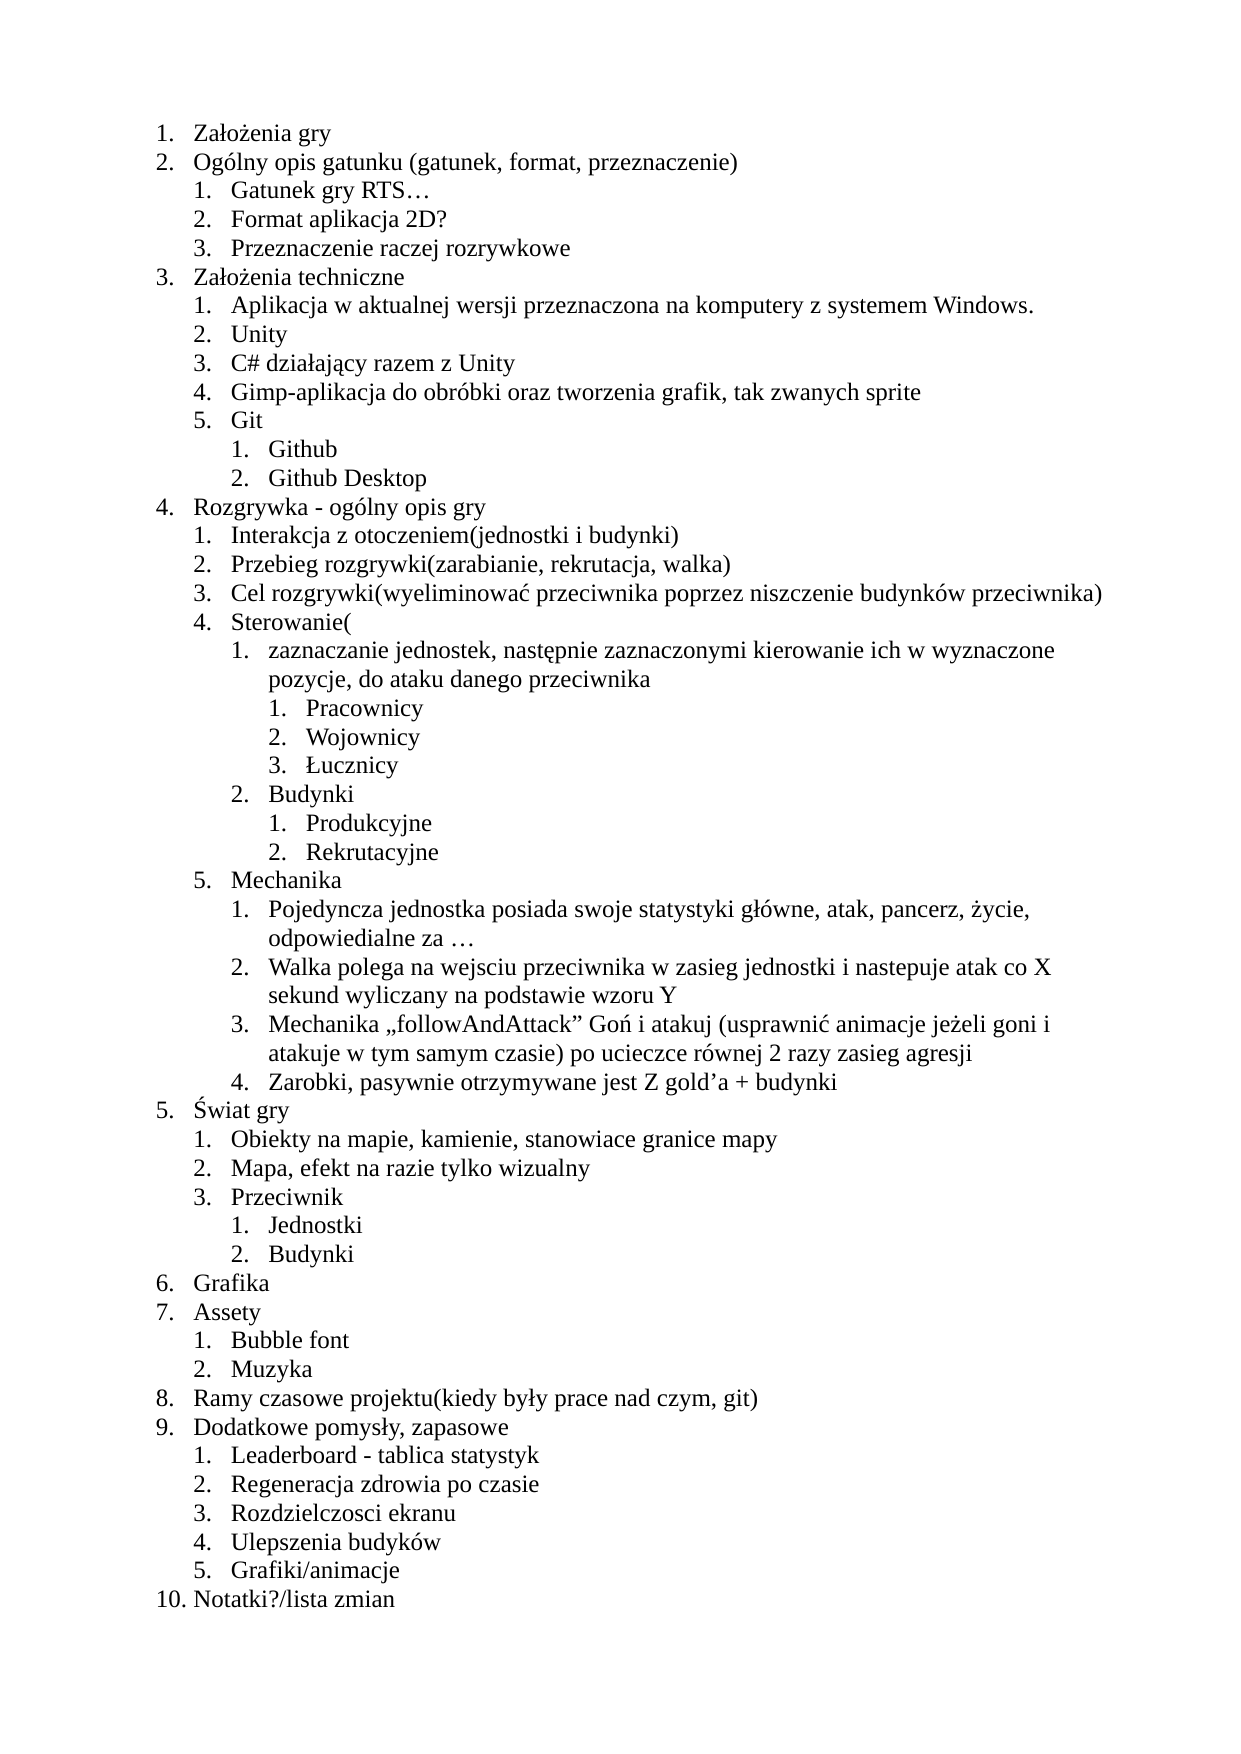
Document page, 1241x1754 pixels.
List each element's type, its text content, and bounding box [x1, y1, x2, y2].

list Ramy czasowe projektu(kiedy były prace nad czym, git) [156, 1383, 1122, 1412]
list Pracownicy [268, 693, 1122, 722]
list Rozgrywka - ogólny opis gry [156, 492, 1122, 521]
list Muzyka [193, 1354, 1122, 1383]
list Przeciwnik [193, 1182, 1122, 1211]
list Mechanika [193, 866, 1122, 894]
list Cel rozgrywki(wyeliminować przeciwnika poprzez niszczenie budynków przeciwnika) [193, 578, 1122, 607]
list Mechanika „followAndAttack” Goń i atakuj (usprawnić animacje jeżeli goni i atakuje w tym samym czasie) po ucieczce równej 2 razy zasieg agresji [231, 1009, 1122, 1067]
list Unity [193, 319, 1122, 348]
list Regeneracja zdrowia po czasie [193, 1469, 1122, 1498]
list Aplikacja w aktualnej wersji przeznaczona na komputery z systemem Windows. [193, 291, 1122, 319]
list Ulepszenia budyków [193, 1527, 1122, 1556]
list Założenia techniczne [156, 262, 1122, 291]
list Rozdzielczosci ekranu [193, 1498, 1122, 1527]
list Rekrutacyjne [268, 837, 1122, 866]
list Github Desktop [231, 463, 1122, 492]
list C# działający razem z Unity [193, 348, 1122, 377]
list Interakcja z otoczeniem(jednostki i budynki) [193, 521, 1122, 549]
list Zarobki, pasywnie otrzymywane jest Z gold’a + budynki [231, 1067, 1122, 1096]
list Notatki?/lista zmian [156, 1584, 1122, 1613]
list Mapa, efekt na razie tylko wizualny [193, 1153, 1122, 1182]
list Leaderboard - tablica statystyk [193, 1441, 1122, 1469]
list Dodatkowe pomysły, zapasowe [156, 1412, 1122, 1441]
list Przeznaczenie raczej rozrywkowe [193, 233, 1122, 262]
list Sterowanie( [193, 607, 1122, 636]
list Budynki [231, 779, 1122, 808]
list Github [231, 434, 1122, 463]
list Wojownicy [268, 722, 1122, 751]
list Założenia gry [156, 118, 1122, 147]
list Format aplikacja 2D? [193, 204, 1122, 233]
list Bubble font [193, 1326, 1122, 1354]
list zaznaczanie jednostek, następnie zaznaczonymi kierowanie ich w wyznaczone pozycje, do ataku danego przeciwnika [231, 636, 1122, 693]
list Łucznicy [268, 751, 1122, 779]
list Grafiki/animacje [193, 1556, 1122, 1584]
list Budynki [231, 1239, 1122, 1268]
list Git [193, 406, 1122, 434]
list Gatunek gry RTS… [193, 176, 1122, 204]
list Świat gry [156, 1096, 1122, 1124]
list Assety [156, 1297, 1122, 1326]
list Produkcyjne [268, 808, 1122, 837]
list Pojedyncza jednostka posiada swoje statystyki główne, atak, pancerz, życie, odpowiedialne za … [231, 894, 1122, 952]
list Ogólny opis gatunku (gatunek, format, przeznaczenie) [156, 147, 1122, 176]
list Obiekty na mapie, kamienie, stanowiace granice mapy [193, 1124, 1122, 1153]
list Gimp-aplikacja do obróbki oraz tworzenia grafik, tak zwanych sprite [193, 377, 1122, 406]
list Walka polega na wejsciu przeciwnika w zasieg jednostki i nastepuje atak co X sekund wyliczany na podstawie wzoru Y [231, 952, 1122, 1009]
list Przebieg rozgrywki(zarabianie, rekrutacja, walka) [193, 549, 1122, 578]
list Jednostki [231, 1211, 1122, 1239]
list Grafika [156, 1268, 1122, 1297]
